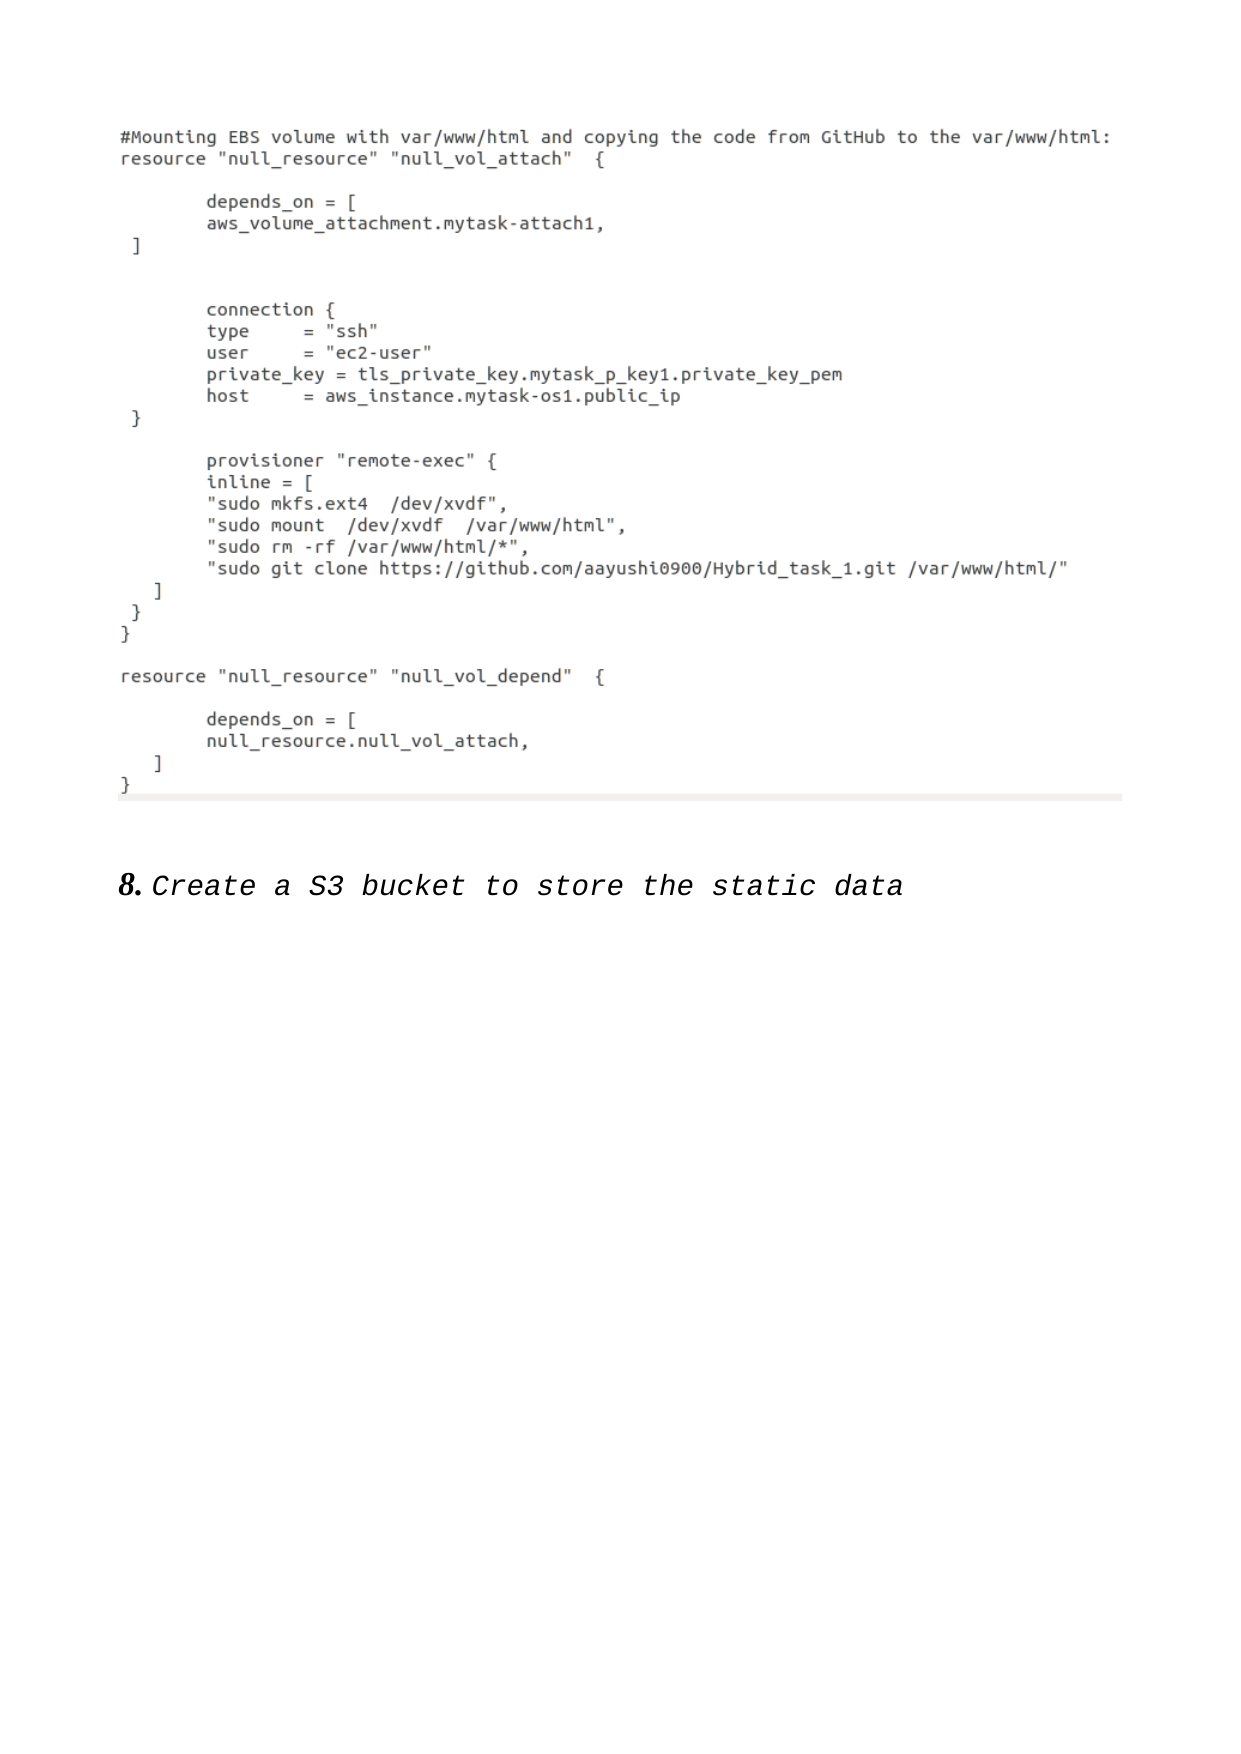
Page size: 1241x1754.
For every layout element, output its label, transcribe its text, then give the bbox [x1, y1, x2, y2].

text 8. Create a S3 bucket to store the static data [118, 864, 1122, 904]
picture [118, 118, 1123, 801]
